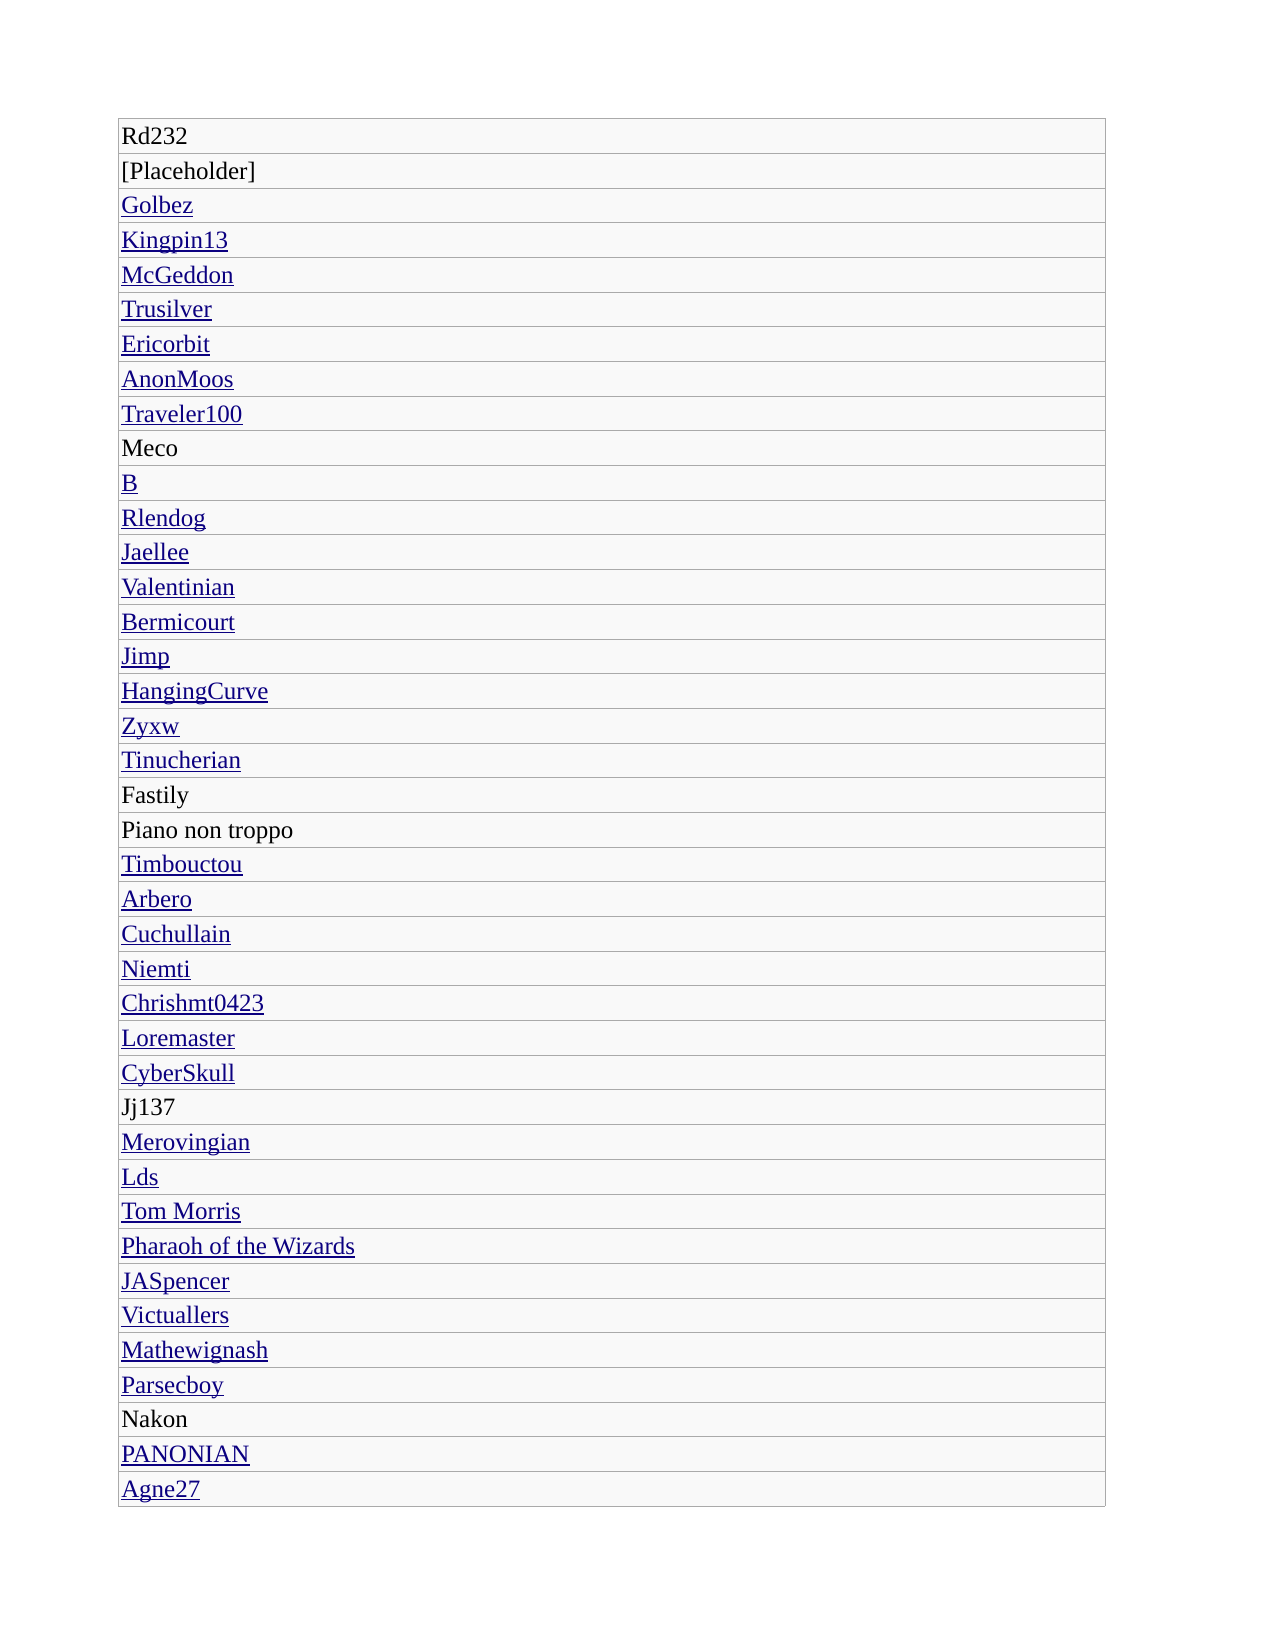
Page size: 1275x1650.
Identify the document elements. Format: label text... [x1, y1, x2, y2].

table_cell CyberSkull [119, 1056, 1105, 1089]
table_cell Timbouctou [119, 848, 1105, 881]
table_cell Tinucherian [119, 744, 1105, 777]
table_cell Bermicourt [119, 605, 1105, 638]
table_cell Tom Morris [119, 1195, 1105, 1228]
table_cell Jimp [119, 640, 1105, 673]
table_cell Traveler100 [119, 397, 1105, 430]
table_cell Lds [119, 1160, 1105, 1193]
table_cell Rlendog [119, 501, 1105, 534]
table_cell Victuallers [119, 1299, 1105, 1332]
table_cell Jaellee [119, 535, 1105, 569]
table_cell HangingCurve [119, 674, 1105, 708]
table_cell Chrishmt0423 [119, 986, 1105, 1020]
table_cell B [119, 466, 1105, 500]
table_cell Kingpin13 [119, 223, 1105, 257]
table_cell Fastily [119, 778, 1105, 812]
table_cell Zyxw [119, 709, 1105, 742]
table_cell Agne27 [119, 1472, 1105, 1506]
table_cell Parsecboy [119, 1368, 1105, 1402]
table_cell AnonMoos [119, 362, 1105, 396]
table_cell Golbez [119, 189, 1105, 222]
table_cell Jj137 [119, 1090, 1105, 1124]
table_cell Cuchullain [119, 917, 1105, 951]
table_cell Trusilver [119, 293, 1105, 326]
table_cell Pharaoh of the Wizards [119, 1229, 1105, 1263]
table_cell Nakon [119, 1403, 1105, 1436]
table_cell JASpencer [119, 1264, 1105, 1297]
table_cell Meco [119, 431, 1105, 465]
table_cell Piano non troppo [119, 813, 1105, 847]
table_cell Rd232 [119, 119, 1105, 153]
table_cell Arbero [119, 882, 1105, 916]
table_cell Valentinian [119, 570, 1105, 604]
table_cell Loremaster [119, 1021, 1105, 1055]
table_cell Niemti [119, 952, 1105, 985]
table_cell Ericorbit [119, 327, 1105, 361]
table_cell PANONIAN [119, 1437, 1105, 1471]
table_cell [Placeholder] [119, 154, 1105, 187]
table_cell McGeddon [119, 258, 1105, 292]
table_cell Mathewignash [119, 1333, 1105, 1367]
table_cell Merovingian [119, 1125, 1105, 1159]
